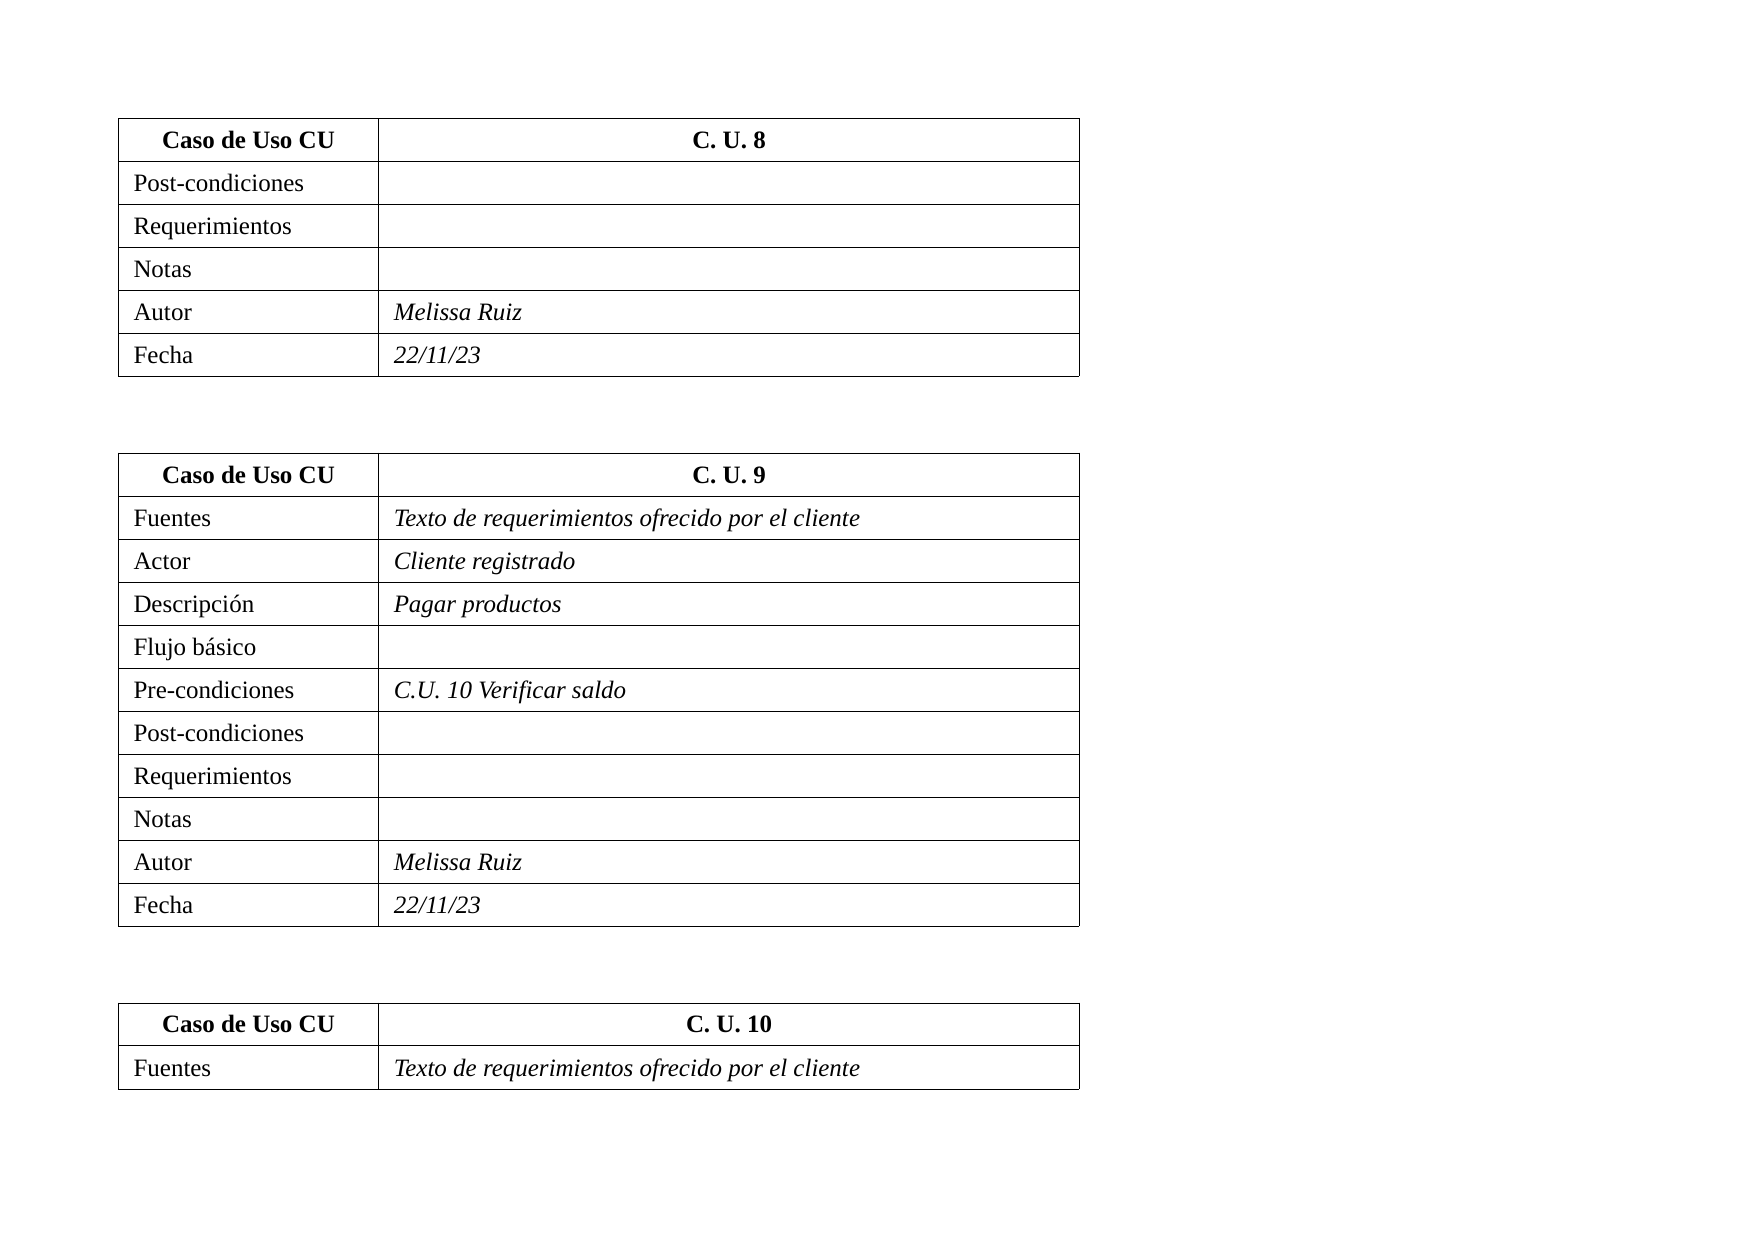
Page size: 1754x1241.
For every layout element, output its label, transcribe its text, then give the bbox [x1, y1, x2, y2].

table_cell Post-condiciones [119, 712, 378, 754]
table_cell Requerimientos [119, 755, 378, 797]
table_header C. U. 9 [379, 454, 1079, 496]
table_cell Texto de requerimientos ofrecido por el cliente [379, 497, 1079, 539]
table_cell 22/11/23 [379, 884, 1079, 926]
table_cell Pagar productos [379, 583, 1079, 625]
table_cell C.U. 10 Verificar saldo [379, 669, 1079, 711]
table_cell Fecha [119, 884, 378, 926]
table_header C. U. 10 [379, 1004, 1079, 1045]
table_cell Fuentes [119, 497, 378, 539]
table_cell Actor [119, 540, 378, 582]
table_cell Autor [119, 291, 378, 333]
table_cell [379, 205, 1079, 247]
table_cell Fuentes [119, 1046, 378, 1088]
table_cell Pre-condiciones [119, 669, 378, 711]
table_cell Fecha [119, 334, 378, 376]
table_cell Melissa Ruiz [379, 291, 1079, 333]
table_header Caso de Uso CU [119, 119, 378, 161]
table_cell Texto de requerimientos ofrecido por el cliente [379, 1046, 1079, 1088]
table_cell [379, 162, 1079, 204]
table_cell Flujo básico [119, 626, 378, 668]
table_cell [379, 712, 1079, 754]
table_cell Cliente registrado [379, 540, 1079, 582]
table_header Caso de Uso CU [119, 454, 378, 496]
table_header C. U. 8 [379, 119, 1079, 161]
table_cell Descripción [119, 583, 378, 625]
table_cell Notas [119, 248, 378, 290]
table_cell Notas [119, 798, 378, 840]
table_cell Requerimientos [119, 205, 378, 247]
table_cell [379, 248, 1079, 290]
table_cell Post-condiciones [119, 162, 378, 204]
table_cell 22/11/23 [379, 334, 1079, 376]
table_cell [379, 798, 1079, 840]
table_header Caso de Uso CU [119, 1004, 378, 1045]
table_cell [379, 755, 1079, 797]
table_cell Autor [119, 841, 378, 883]
table_cell [379, 626, 1079, 668]
table_cell Melissa Ruiz [379, 841, 1079, 883]
